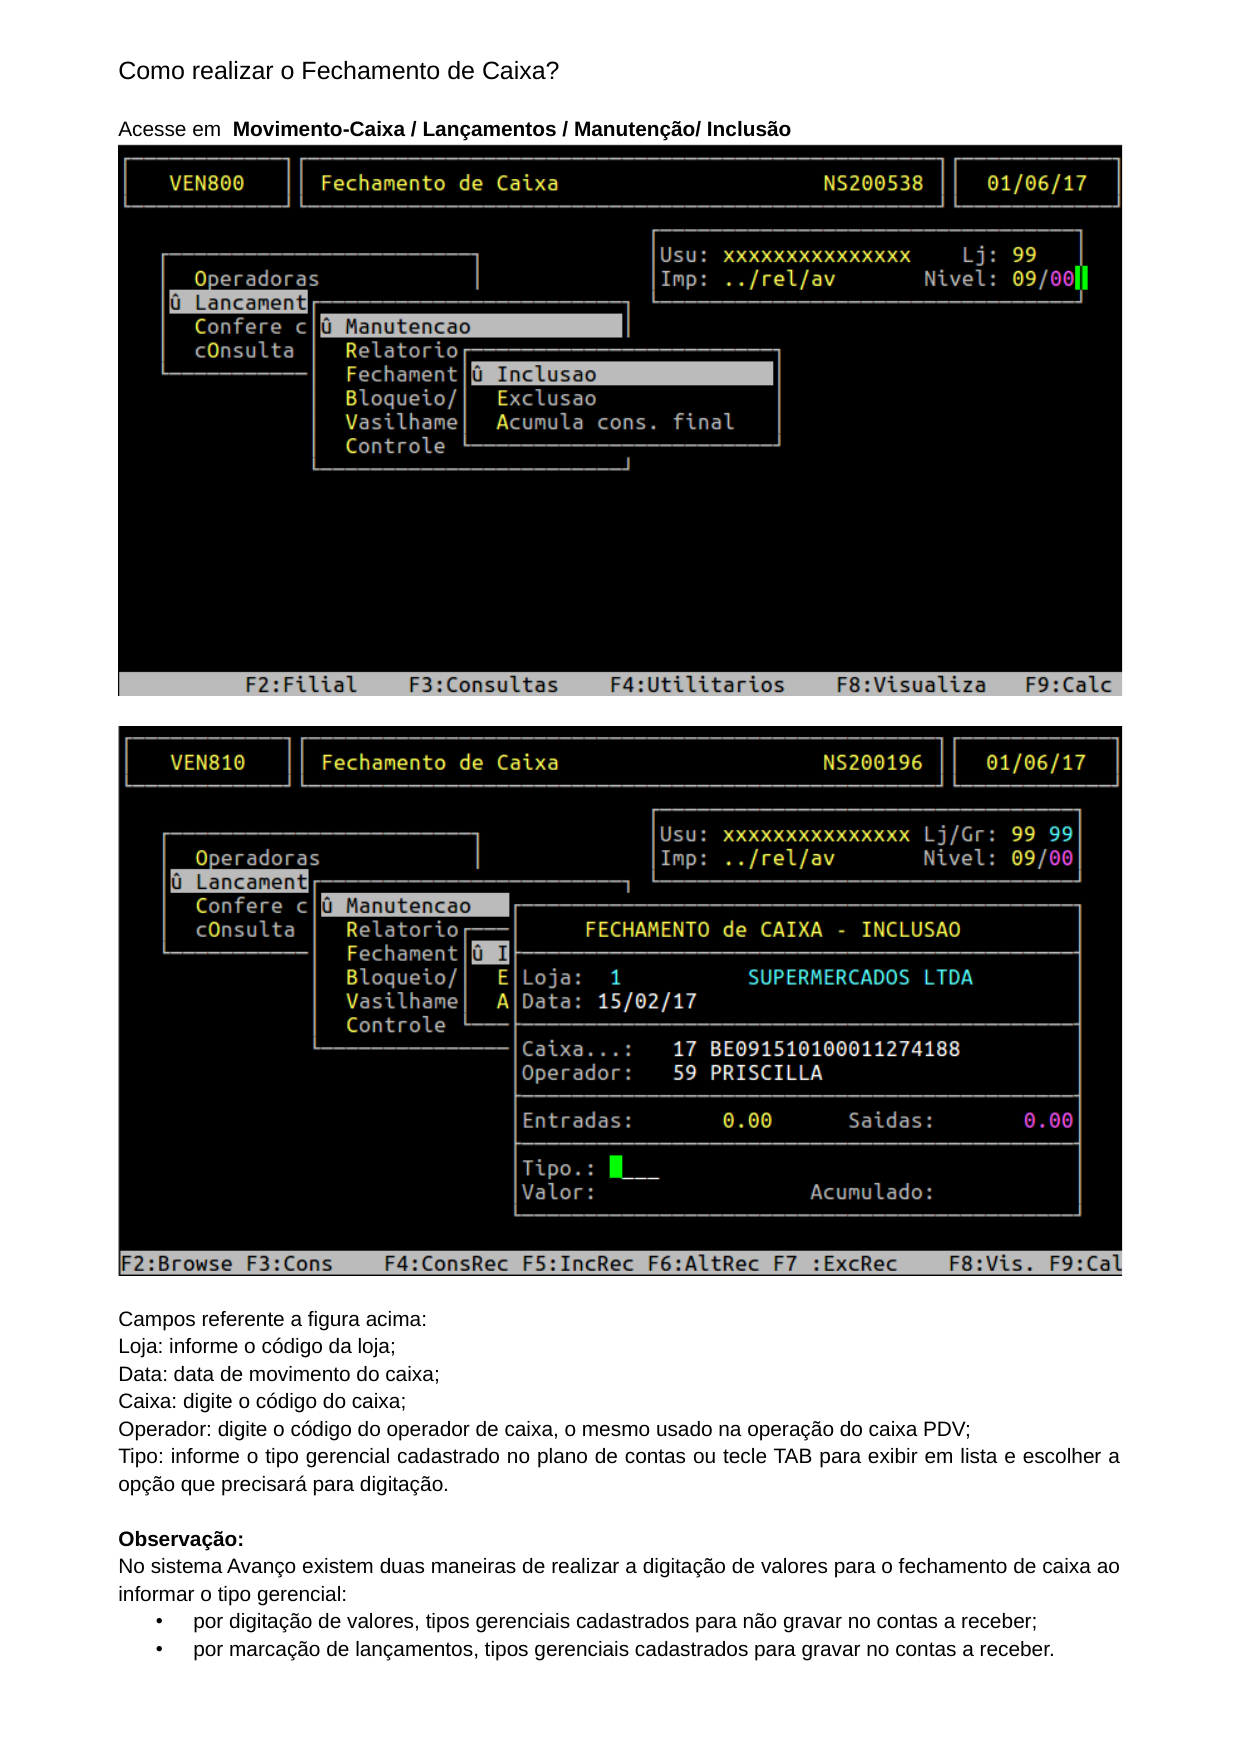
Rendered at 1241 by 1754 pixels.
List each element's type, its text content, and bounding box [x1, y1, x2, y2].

list por digitação de valores, tipos gerenciais cadastrados para não gravar no contas a receber; [156, 1609, 1122, 1633]
list por marcação de lançamentos, tipos gerenciais cadastrados para gravar no contas a receber. [156, 1637, 1122, 1661]
text Data: data de movimento do caixa; [118, 1362, 1122, 1386]
picture [118, 144, 1123, 696]
text Acesse em Movimento-Caixa / Lançamentos / Manutenção/ Inclusão [118, 117, 1122, 141]
text Loja: informe o código da loja; [118, 1334, 1122, 1358]
text Caixa: digite o código do caixa; [118, 1389, 1122, 1413]
text Observação: [118, 1527, 1122, 1551]
text No sistema Avanço existem duas maneiras de realizar a digitação de valores para o fechamento de caixa ao informar o tipo gerencial: [118, 1554, 1122, 1606]
text Como realizar o Fechamento de Caixa? [118, 56, 1122, 85]
text Campos referente a figura acima: [118, 1307, 1122, 1331]
text Tipo: informe o tipo gerencial cadastrado no plano de contas ou tecle TAB para exibir em lista e escolher a opção que precisará para digitação. [118, 1444, 1122, 1496]
picture [118, 726, 1123, 1276]
text Operador: digite o código do operador de caixa, o mesmo usado na operação do caixa PDV; [118, 1417, 1122, 1441]
